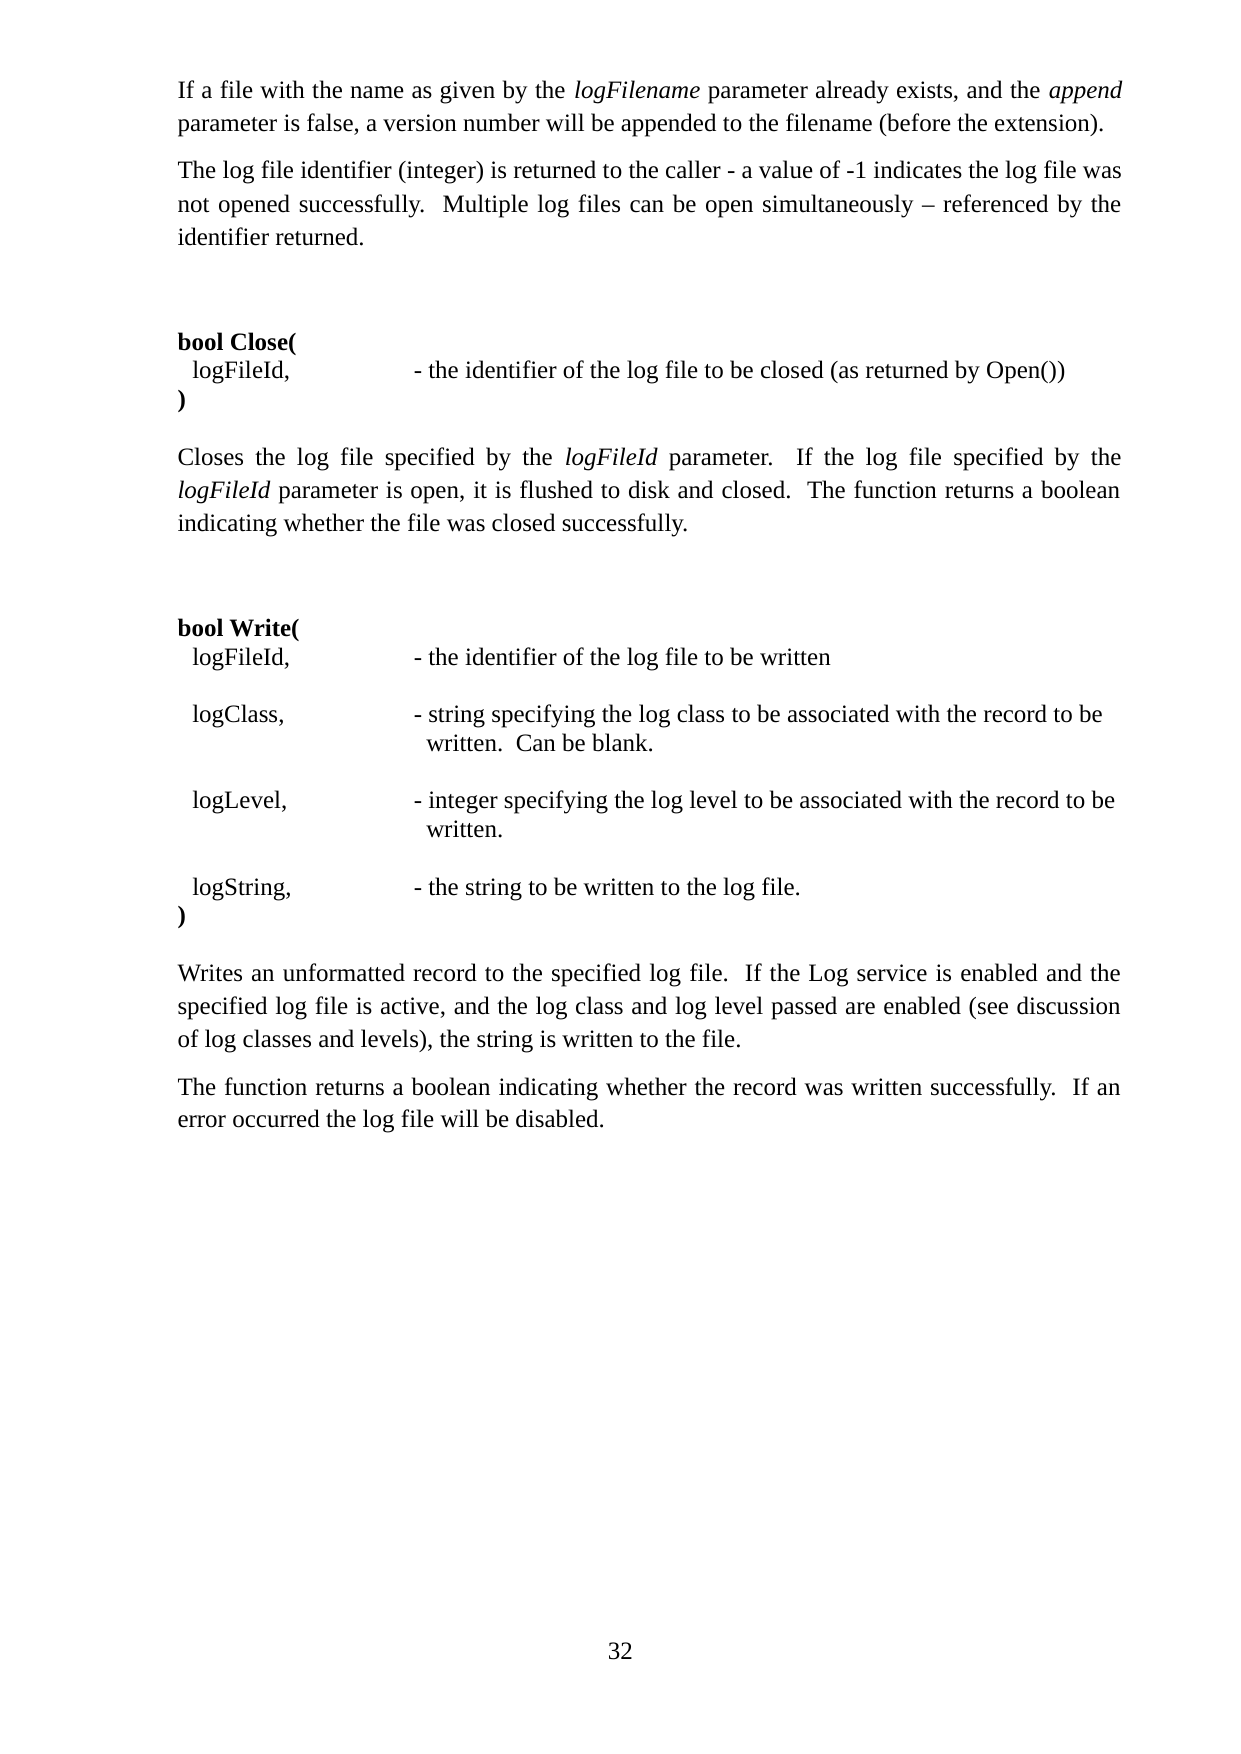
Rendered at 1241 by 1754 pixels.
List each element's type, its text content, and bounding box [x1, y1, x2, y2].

text The log file identifier (integer) is returned to the caller - a value of -1 indicates the log file was not opened successfully. Multiple log files can be open simultaneously – referenced by the identifier returned. [177, 156, 1122, 250]
text Writes an unformatted record to the specified log file. If the Log service is enabled and the specified log file is active, and the log class and log level passed are enabled (see discussion of log classes and levels), the string is written to the file. [177, 958, 1122, 1053]
text The function returns a boolean indicating whether the record was written successfully. If an error occurred the log file will be disabled. [177, 1072, 1122, 1133]
text logString, - the string to be written to the log file. [118, 872, 1122, 900]
text logFileId, - the identifier of the log file to be written [118, 642, 1122, 670]
text If a file with the name as given by the logFilename parameter already exists, and the append parameter is false, a version number will be appended to the filename (before the extension). [177, 75, 1122, 137]
text bool Close( [118, 327, 1122, 356]
text ) [118, 900, 1122, 929]
text logFileId, - the identifier of the log file to be closed (as returned by Open()) [118, 356, 1122, 384]
text Closes the log file specified by the logFileId parameter. If the log file specified by the logFileId parameter is open, it is flushed to disk and closed. The function returns a boolean indicating whether the file was closed successfully. [177, 442, 1122, 537]
text logClass, - string specifying the log class to be associated with the record to be written. Can be blank. [118, 699, 1122, 757]
text logLevel, - integer specifying the log level to be associated with the record to be written. [118, 785, 1122, 843]
text bool Write( [118, 613, 1122, 642]
text ) [118, 384, 1122, 413]
